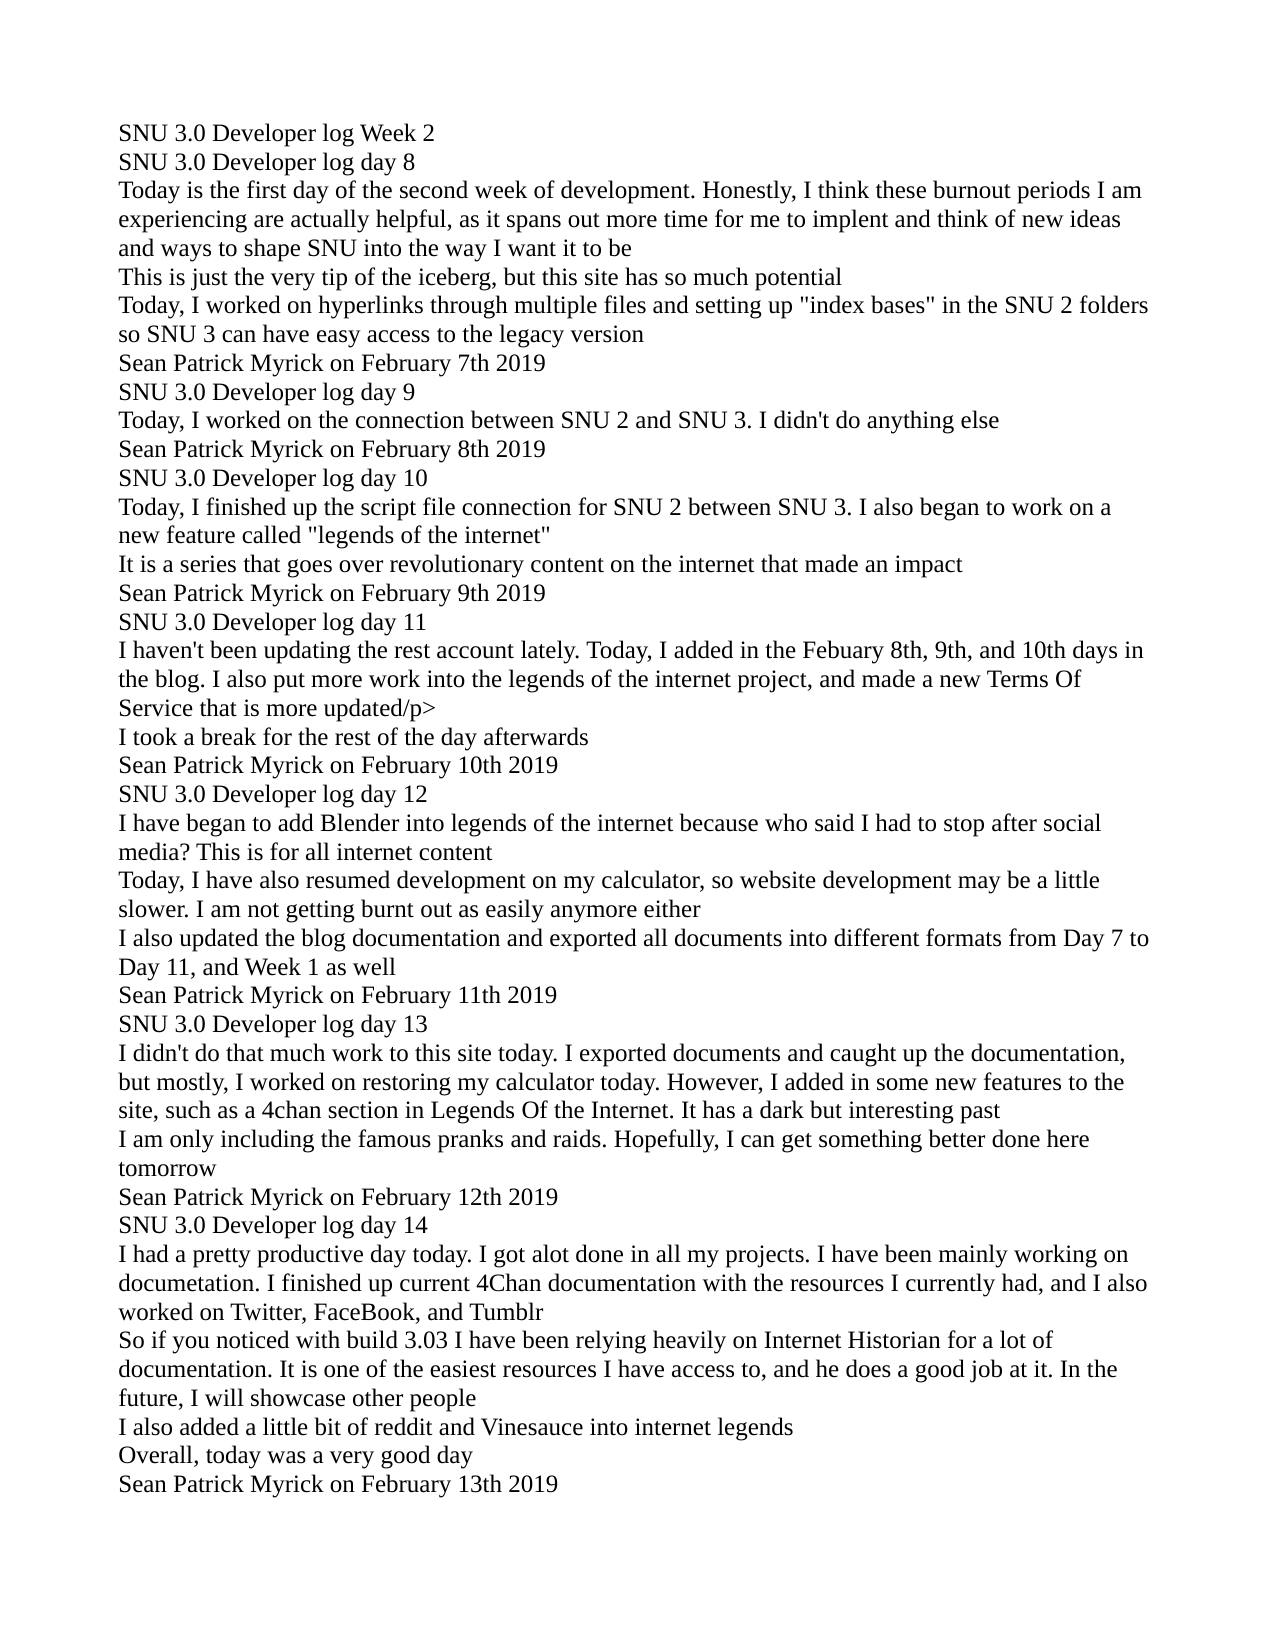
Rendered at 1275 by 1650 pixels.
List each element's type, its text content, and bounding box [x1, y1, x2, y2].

text SNU 3.0 Developer log day 12 [118, 779, 1157, 808]
text SNU 3.0 Developer log day 9 [118, 377, 1157, 406]
text I had a pretty productive day today. I got alot done in all my projects. I have been mainly working on documetation. I finished up current 4Chan documentation with the resources I currently had, and I also worked on Twitter, FaceBook, and Tumblr [118, 1239, 1157, 1326]
text Sean Patrick Myrick on February 10th 2019 [118, 751, 1157, 779]
text I didn't do that much work to this site today. I exported documents and caught up the documentation, but mostly, I worked on restoring my calculator today. However, I added in some new features to the site, such as a 4chan section in Legends Of the Internet. It has a dark but interesting past [118, 1038, 1157, 1124]
text SNU 3.0 Developer log day 13 [118, 1009, 1157, 1038]
text Sean Patrick Myrick on February 11th 2019 [118, 981, 1157, 1009]
text I have began to add Blender into legends of the internet because who said I had to stop after social media? This is for all internet content [118, 808, 1157, 866]
text So if you noticed with build 3.03 I have been relying heavily on Internet Historian for a lot of documentation. It is one of the easiest resources I have access to, and he does a good job at it. In the future, I will showcase other people [118, 1326, 1157, 1412]
text SNU 3.0 Developer log Week 2 [118, 118, 1157, 147]
text SNU 3.0 Developer log day 14 [118, 1211, 1157, 1239]
text I also updated the blog documentation and exported all documents into different formats from Day 7 to Day 11, and Week 1 as well [118, 923, 1157, 981]
text Overall, today was a very good day [118, 1441, 1157, 1469]
text I am only including the famous pranks and raids. Hopefully, I can get something better done here tomorrow [118, 1124, 1157, 1182]
text SNU 3.0 Developer log day 11 [118, 607, 1157, 636]
text Today, I finished up the script file connection for SNU 2 between SNU 3. I also began to work on a new feature called "legends of the internet" [118, 492, 1157, 549]
text Sean Patrick Myrick on February 9th 2019 [118, 578, 1157, 607]
text Sean Patrick Myrick on February 8th 2019 [118, 434, 1157, 463]
text I also added a little bit of reddit and Vinesauce into internet legends [118, 1412, 1157, 1441]
text Today, I worked on the connection between SNU 2 and SNU 3. I didn't do anything else [118, 406, 1157, 434]
text This is just the very tip of the iceberg, but this site has so much potential [118, 262, 1157, 291]
text Today is the first day of the second week of development. Honestly, I think these burnout periods I am experiencing are actually helpful, as it spans out more time for me to implent and think of new ideas and ways to shape SNU into the way I want it to be [118, 176, 1157, 262]
text It is a series that goes over revolutionary content on the internet that made an impact [118, 549, 1157, 578]
text Sean Patrick Myrick on February 13th 2019 [118, 1469, 1157, 1498]
text Sean Patrick Myrick on February 7th 2019 [118, 348, 1157, 377]
text Sean Patrick Myrick on February 12th 2019 [118, 1182, 1157, 1211]
text Today, I worked on hyperlinks through multiple files and setting up "index bases" in the SNU 2 folders so SNU 3 can have easy access to the legacy version [118, 291, 1157, 348]
text I haven't been updating the rest account lately. Today, I added in the Febuary 8th, 9th, and 10th days in the blog. I also put more work into the legends of the internet project, and made a new Terms Of Service that is more updated/p> [118, 636, 1157, 722]
text SNU 3.0 Developer log day 10 [118, 463, 1157, 492]
text Today, I have also resumed development on my calculator, so website development may be a little slower. I am not getting burnt out as easily anymore either [118, 866, 1157, 923]
text SNU 3.0 Developer log day 8 [118, 147, 1157, 176]
text I took a break for the rest of the day afterwards [118, 722, 1157, 751]
